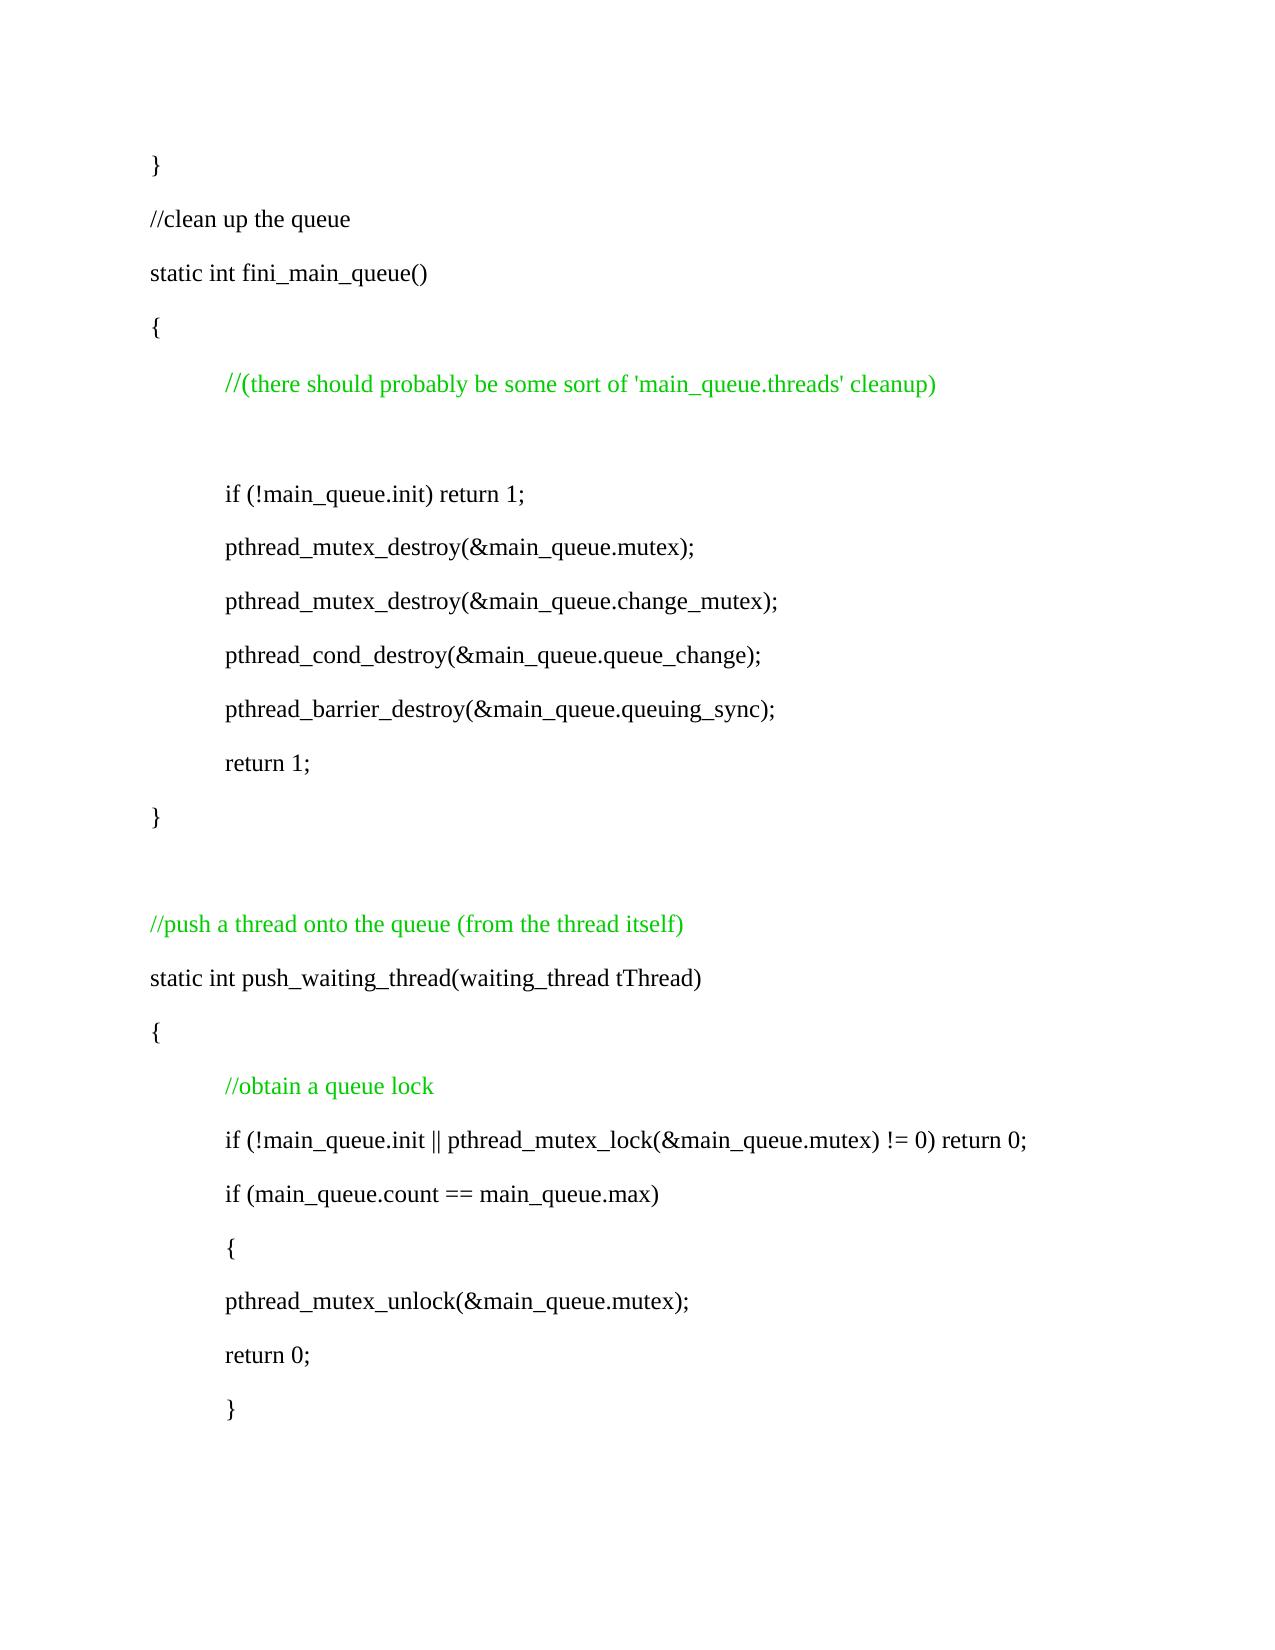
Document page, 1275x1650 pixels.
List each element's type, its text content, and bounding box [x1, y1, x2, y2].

text pthread_mutex_destroy(&main_queue.change_mutex); [150, 586, 1125, 615]
text //clean up the queue [150, 204, 1125, 233]
text if (!main_queue.init || pthread_mutex_lock(&main_queue.mutex) != 0) return 0; [150, 1125, 1125, 1154]
text if (main_queue.count == main_queue.max) [150, 1179, 1125, 1207]
text pthread_mutex_unlock(&main_queue.mutex); [150, 1286, 1125, 1315]
text static int push_waiting_thread(waiting_thread tThread) [150, 963, 1125, 992]
text } [150, 802, 1125, 831]
text { [150, 1233, 1125, 1261]
text pthread_barrier_destroy(&main_queue.queuing_sync); [150, 694, 1125, 723]
text } [150, 1394, 1125, 1423]
text pthread_cond_destroy(&main_queue.queue_change); [150, 640, 1125, 669]
text { [150, 312, 1125, 340]
text return 1; [150, 748, 1125, 777]
text } [150, 150, 1125, 179]
text if (!main_queue.init) return 1; [150, 479, 1125, 507]
text //push a thread onto the queue (from the thread itself) [150, 909, 1125, 938]
text pthread_mutex_destroy(&main_queue.mutex); [150, 532, 1125, 561]
text static int fini_main_queue() [150, 258, 1125, 286]
text //obtain a queue lock [150, 1071, 1125, 1100]
text //(there should probably be some sort of 'main_queue.threads' cleanup) [150, 365, 1125, 399]
text { [150, 1017, 1125, 1046]
text return 0; [150, 1340, 1125, 1369]
